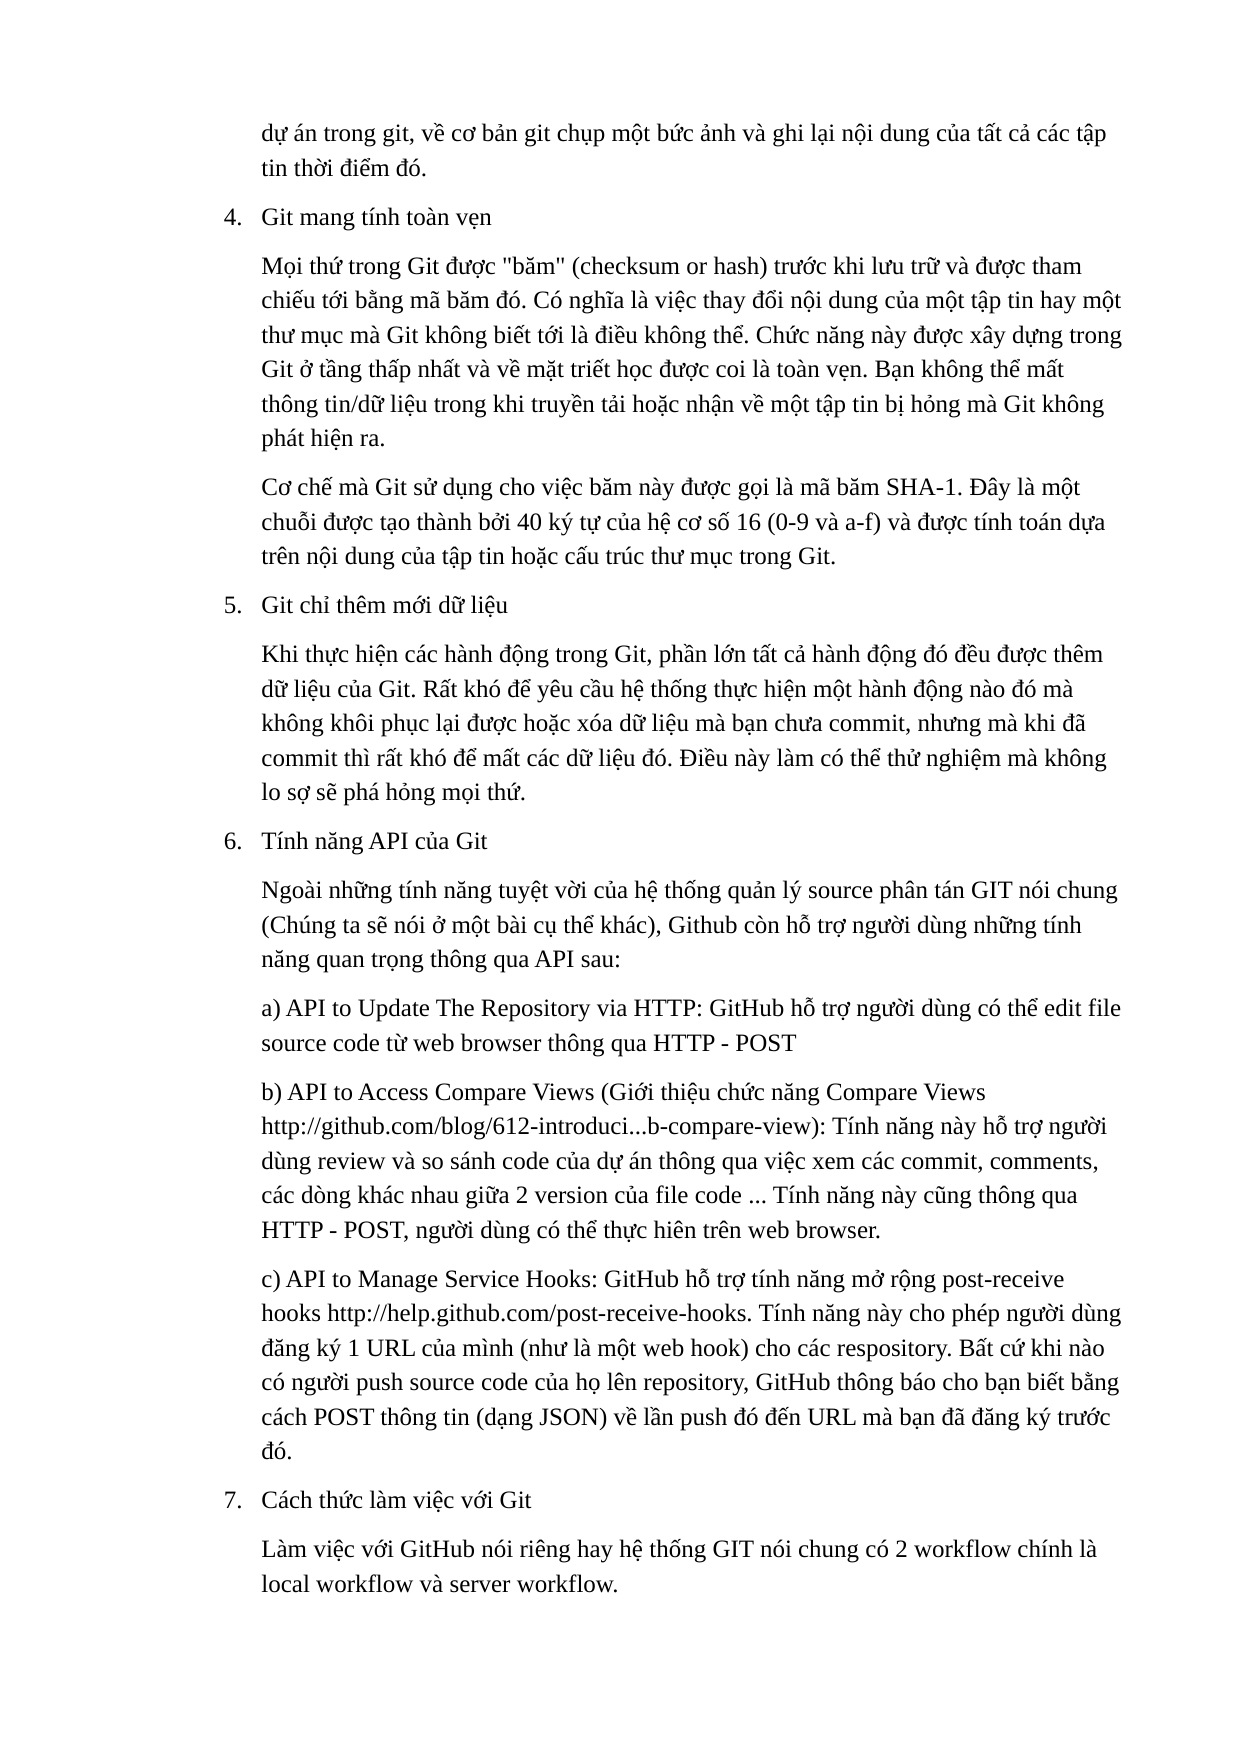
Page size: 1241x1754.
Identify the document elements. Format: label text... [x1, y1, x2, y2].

list Làm việc với GitHub nói riêng hay hệ thống GIT nói chung có 2 workflow chính là local workflow và server workflow. [224, 1534, 1122, 1598]
list Ngoài những tính năng tuyệt vời của hệ thống quản lý source phân tán GIT nói chung (Chúng ta sẽ nói ở một bài cụ thể khác), Github còn hỗ trợ người dùng những tính năng quan trọng thông qua API sau: [224, 875, 1122, 973]
list Cách thức làm việc với Git [224, 1485, 1122, 1514]
text Cơ chế mà Git sử dụng cho việc băm này được gọi là mã băm SHA-1. Đây là một chuỗi được tạo thành bởi 40 ký tự của hệ cơ số 16 (0-9 và a-f) và được tính toán dựa trên nội dung của tập tin hoặc cấu trúc thư mục trong Git. [261, 472, 1122, 570]
text c) API to Manage Service Hooks: GitHub hỗ trợ tính năng mở rộng post-receive hooks http://help.github.com/post-receive-hooks. Tính năng này cho phép người dùng đăng ký 1 URL của mình (như là một web hook) cho các respository. Bất cứ khi nào có người push source code của họ lên repository, GitHub thông báo cho bạn biết bằng cách POST thông tin (dạng JSON) về lần push đó đến URL mà bạn đã đăng ký trước đó. [261, 1264, 1122, 1465]
text a) API to Update The Repository via HTTP: GitHub hỗ trợ người dùng có thể edit file source code từ web browser thông qua HTTP - POST [261, 993, 1122, 1057]
text b) API to Access Compare Views (Giới thiệu chức năng Compare Views http://github.com/blog/612-introduci...b-compare-view): Tính năng này hỗ trợ người dùng review và so sánh code của dự án thông qua việc xem các commit, comments, các dòng khác nhau giữa 2 version của file code ... Tính năng này cũng thông qua HTTP - POST, người dùng có thể thực hiên trên web browser. [261, 1077, 1122, 1243]
list dự án trong git, về cơ bản git chụp một bức ảnh và ghi lại nội dung của tất cả các tập tin thời điểm đó. [224, 118, 1122, 181]
list Khi thực hiện các hành động trong Git, phần lớn tất cả hành động đó đều được thêm dữ liệu của Git. Rất khó để yêu cầu hệ thống thực hiện một hành động nào đó mà không khôi phục lại được hoặc xóa dữ liệu mà bạn chưa commit, nhưng mà khi đã commit thì rất khó để mất các dữ liệu đó. Điều này làm có thể thử nghiệm mà không lo sợ sẽ phá hỏng mọi thứ. [224, 639, 1122, 806]
list Mọi thứ trong Git được "băm" (checksum or hash) trước khi lưu trữ và được tham chiếu tới bằng mã băm đó. Có nghĩa là việc thay đổi nội dung của một tập tin hay một thư mục mà Git không biết tới là điều không thể. Chức năng này được xây dựng trong Git ở tầng thấp nhất và về mặt triết học được coi là toàn vẹn. Bạn không thể mất thông tin/dữ liệu trong khi truyền tải hoặc nhận về một tập tin bị hỏng mà Git không phát hiện ra. [224, 251, 1122, 452]
list Git mang tính toàn vẹn [224, 202, 1122, 230]
list Git chỉ thêm mới dữ liệu [224, 590, 1122, 619]
list Tính năng API của Git [224, 826, 1122, 855]
